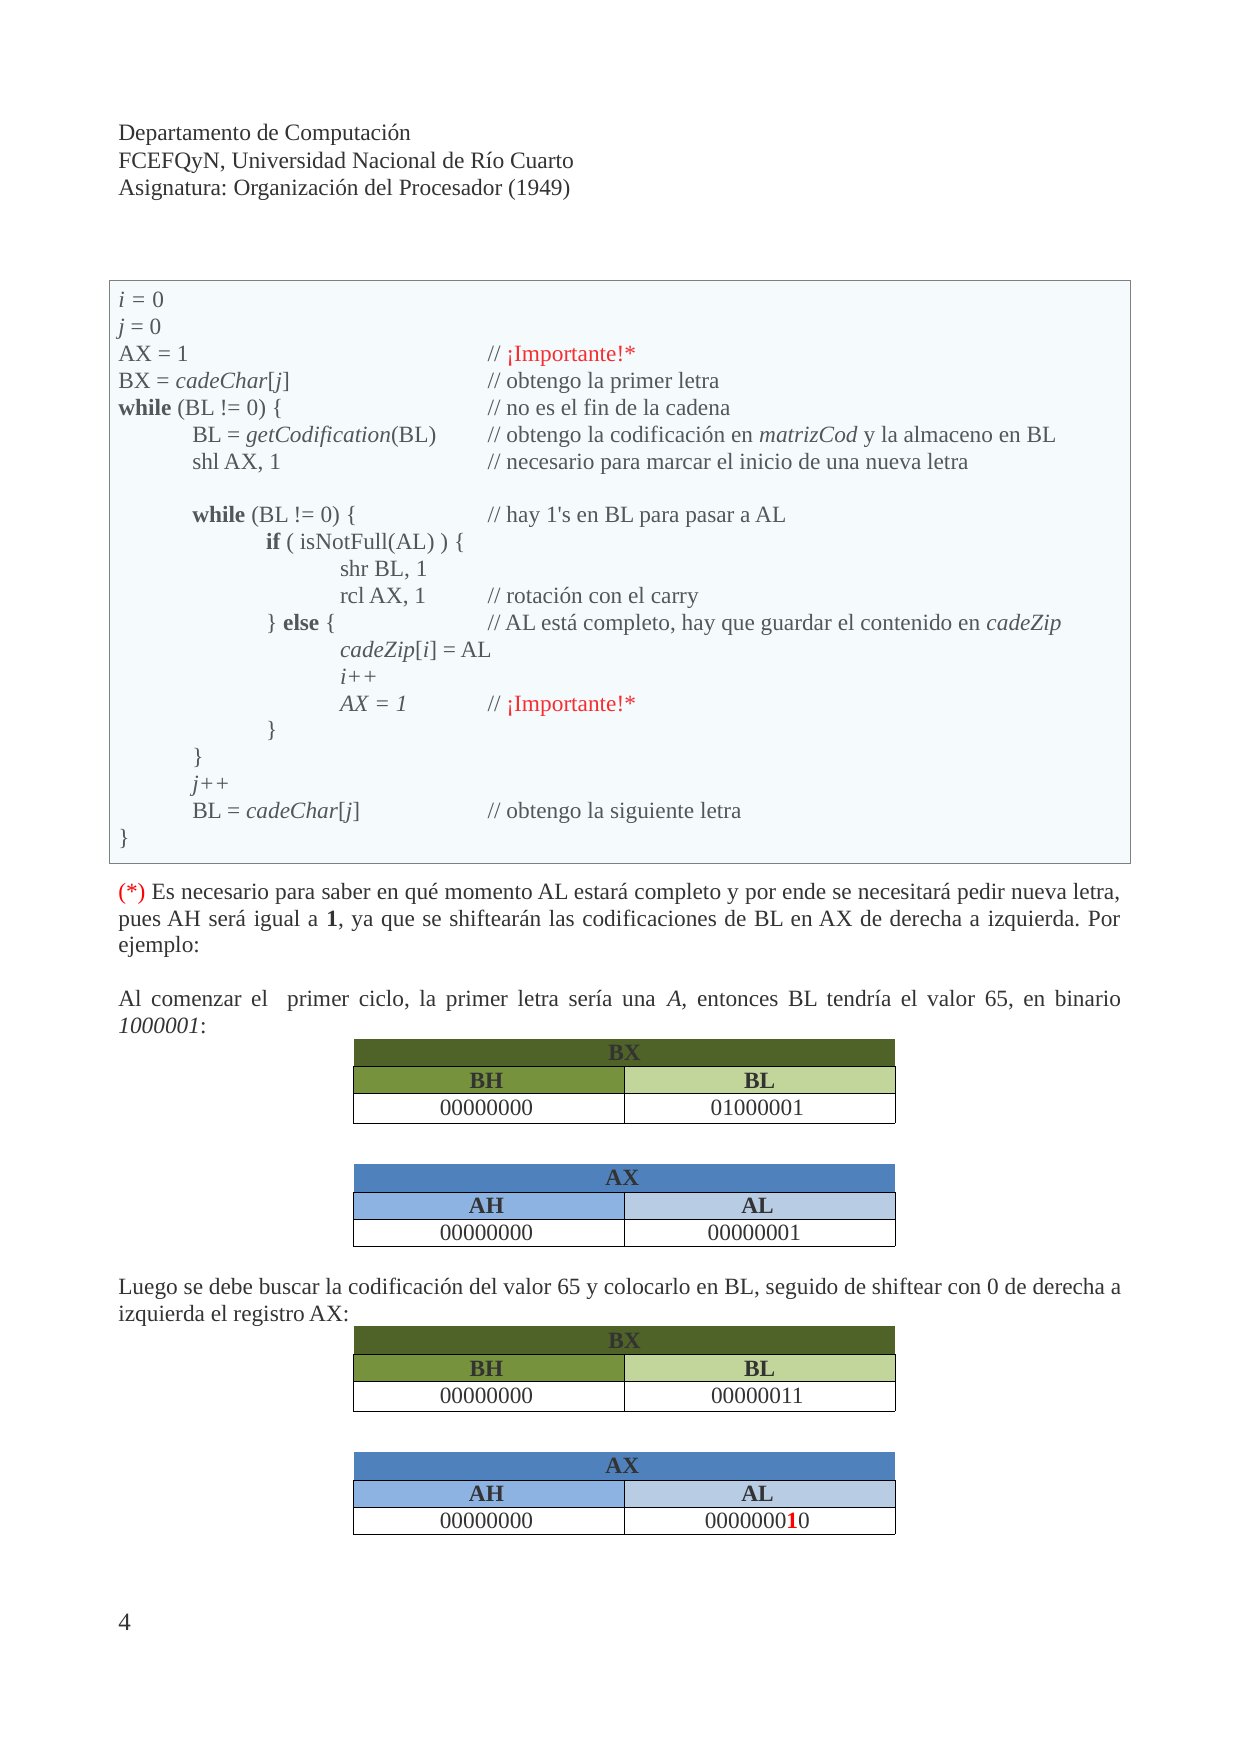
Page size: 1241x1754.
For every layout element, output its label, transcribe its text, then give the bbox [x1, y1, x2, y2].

table_cell BH [354, 1067, 624, 1093]
table_cell BL [625, 1067, 895, 1093]
table_cell AL [625, 1193, 895, 1219]
table_cell 00000000 [354, 1220, 624, 1246]
text Al comenzar el primer ciclo, la primer letra sería una A, entonces BL tendría el valor 65, en binario 1000001: [118, 985, 1122, 1038]
table_header BX [354, 1326, 895, 1354]
table_cell AH [354, 1481, 624, 1507]
table_cell 01000001 [625, 1094, 895, 1122]
table_cell AL [625, 1481, 895, 1507]
table_cell 00000000 [354, 1094, 624, 1122]
table_cell 00000000 [354, 1382, 624, 1411]
table_cell 00000000 [354, 1508, 624, 1534]
table_cell 00000011 [625, 1382, 895, 1411]
table_header AX [354, 1452, 895, 1480]
table_cell AH [354, 1193, 624, 1219]
table_header BX [354, 1039, 895, 1066]
text (*) Es necesario para saber en qué momento AL estará completo y por ende se necesitará pedir nueva letra, pues AH será igual a 1, ya que se shiftearán las codificaciones de BL en AX de derecha a izquierda. Por ejemplo: [118, 877, 1122, 958]
table_cell BH [354, 1355, 624, 1381]
table_cell BL [625, 1355, 895, 1381]
table_header AX [354, 1164, 895, 1192]
table_cell 00000001 [625, 1220, 895, 1246]
text Luego se debe buscar la codificación del valor 65 y colocarlo en BL, seguido de shiftear con 0 de derecha a izquierda el registro AX: [118, 1273, 1122, 1326]
table_cell 000000010 [625, 1508, 895, 1534]
